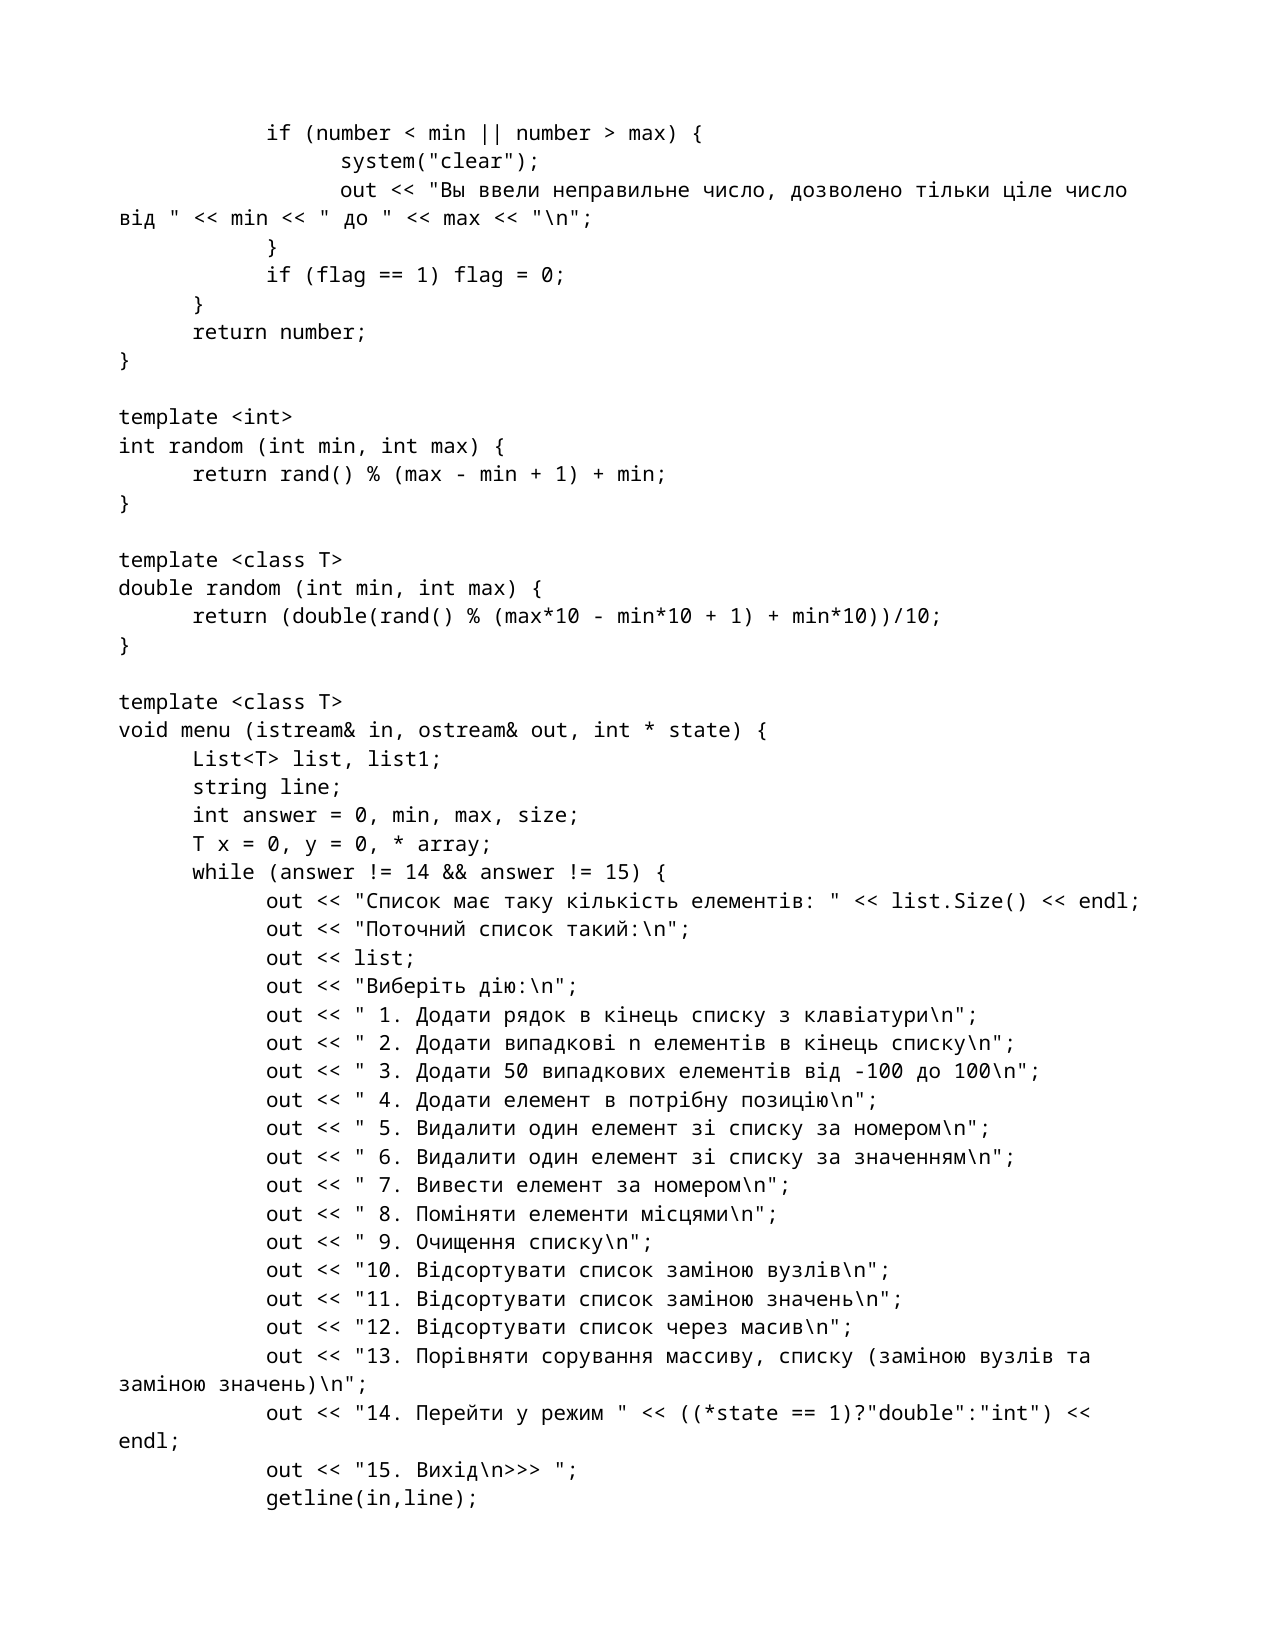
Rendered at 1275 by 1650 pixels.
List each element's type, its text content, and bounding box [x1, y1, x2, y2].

text int random (int min, int max) { [118, 431, 1157, 459]
text out << "15. Вихід\n>>> "; [118, 1455, 1157, 1483]
text void menu (istream& in, ostream& out, int * state) { [118, 715, 1157, 744]
text } [118, 630, 1157, 658]
text out << " 2. Додати випадкові n елементів в кінець списку\n"; [118, 1028, 1157, 1057]
text while (answer != 14 && answer != 15) { [118, 857, 1157, 886]
text List<T> list, list1; [118, 744, 1157, 772]
text return rand() % (max - min + 1) + min; [118, 459, 1157, 488]
text out << "13. Порівняти сорування массиву, списку (заміною вузлів та заміною значень)\n"; [118, 1341, 1157, 1398]
text T x = 0, y = 0, * array; [118, 829, 1157, 857]
text } [118, 232, 1157, 260]
text out << "Поточний список такий:\n"; [118, 914, 1157, 943]
text out << "11. Відсортувати список заміною значень\n"; [118, 1284, 1157, 1312]
text string line; [118, 772, 1157, 801]
text out << " 7. Вивести елемент за номером\n"; [118, 1170, 1157, 1199]
text out << "12. Відсортувати список через масив\n"; [118, 1312, 1157, 1341]
text return number; [118, 317, 1157, 346]
text } [118, 289, 1157, 317]
text getline(in,line); [118, 1483, 1157, 1512]
text template <int> [118, 402, 1157, 431]
text out << " 1. Додати рядок в кінець списку з клавіатури\n"; [118, 1000, 1157, 1028]
text return (double(rand() % (max*10 - min*10 + 1) + min*10))/10; [118, 602, 1157, 630]
text template <class T> [118, 545, 1157, 573]
text out << "Список має таку кількість елементів: " << list.Size() << endl; [118, 886, 1157, 914]
text out << "14. Перейти у режим " << ((*state == 1)?"double":"int") << endl; [118, 1398, 1157, 1455]
text out << " 3. Додати 50 випадкових елементів від -100 до 100\n"; [118, 1057, 1157, 1085]
text out << "10. Відсортувати список заміною вузлів\n"; [118, 1256, 1157, 1284]
text system("clear"); [118, 147, 1157, 175]
text out << "Вы ввели неправильне число, дозволено тільки ціле число від " << min << " до " << max << "\n"; [118, 175, 1157, 232]
text out << " 6. Видалити один елемент зі списку за значенням\n"; [118, 1142, 1157, 1170]
text template <class T> [118, 687, 1157, 715]
text } [118, 346, 1157, 374]
text out << " 5. Видалити один елемент зі списку за номером\n"; [118, 1113, 1157, 1142]
text out << "Вибeріть дію:\n"; [118, 971, 1157, 1000]
text double random (int min, int max) { [118, 573, 1157, 602]
text if (flag == 1) flag = 0; [118, 260, 1157, 289]
text out << " 8. Поміняти елементи місцями\n"; [118, 1199, 1157, 1227]
text } [118, 488, 1157, 516]
text int answer = 0, min, max, size; [118, 801, 1157, 829]
text out << list; [118, 943, 1157, 971]
text out << " 4. Додати елемент в потрібну позицію\n"; [118, 1085, 1157, 1113]
text if (number < min || number > max) { [118, 118, 1157, 147]
text out << " 9. Очищення списку\n"; [118, 1227, 1157, 1256]
